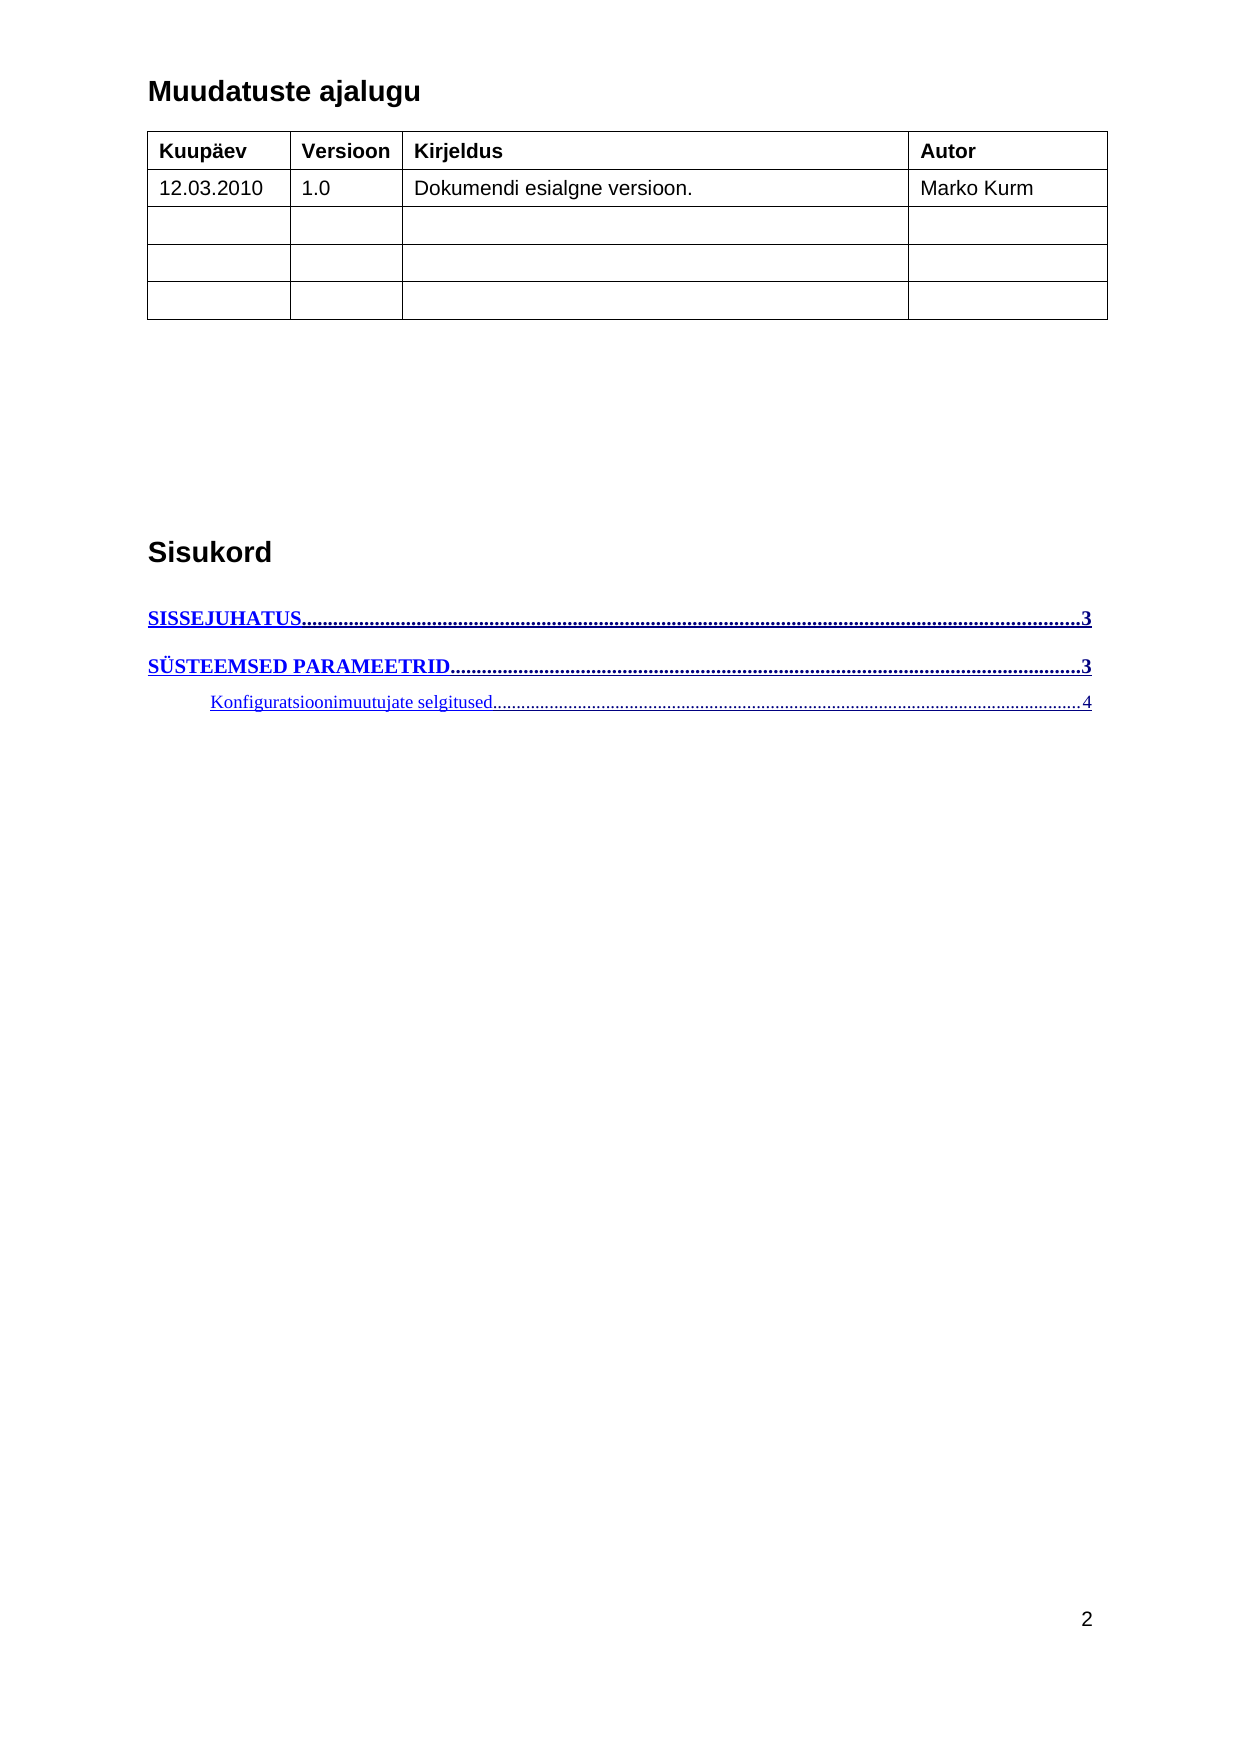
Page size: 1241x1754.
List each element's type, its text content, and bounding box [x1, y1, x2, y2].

table_cell [291, 207, 402, 244]
table_cell [148, 245, 290, 281]
table_cell [291, 282, 402, 319]
table_cell [403, 245, 908, 281]
table_cell [148, 207, 290, 244]
text Süsteemsed parameetrid 3 [148, 654, 1093, 678]
table_cell Marko Kurm [909, 170, 1107, 206]
table_header Kuupäev [148, 132, 290, 169]
table_cell Dokumendi esialgne versioon. [403, 170, 908, 206]
text Sissejuhatus 3 [148, 605, 1093, 629]
table_cell 12.03.2010 [148, 170, 290, 206]
table_cell [909, 207, 1107, 244]
table_cell [403, 282, 908, 319]
table_header Versioon [291, 132, 402, 169]
table_cell [403, 207, 908, 244]
text Konfiguratsioonimuutujate selgitused 4 [210, 691, 1093, 713]
table_cell 1.0 [291, 170, 402, 206]
table_header Autor [909, 132, 1107, 169]
table_cell [909, 245, 1107, 281]
table_cell [291, 245, 402, 281]
text Sisukord [148, 535, 1093, 569]
table_cell [909, 282, 1107, 319]
table_header Kirjeldus [403, 132, 908, 169]
text Muudatuste ajalugu [148, 74, 1093, 107]
table_cell [148, 282, 290, 319]
